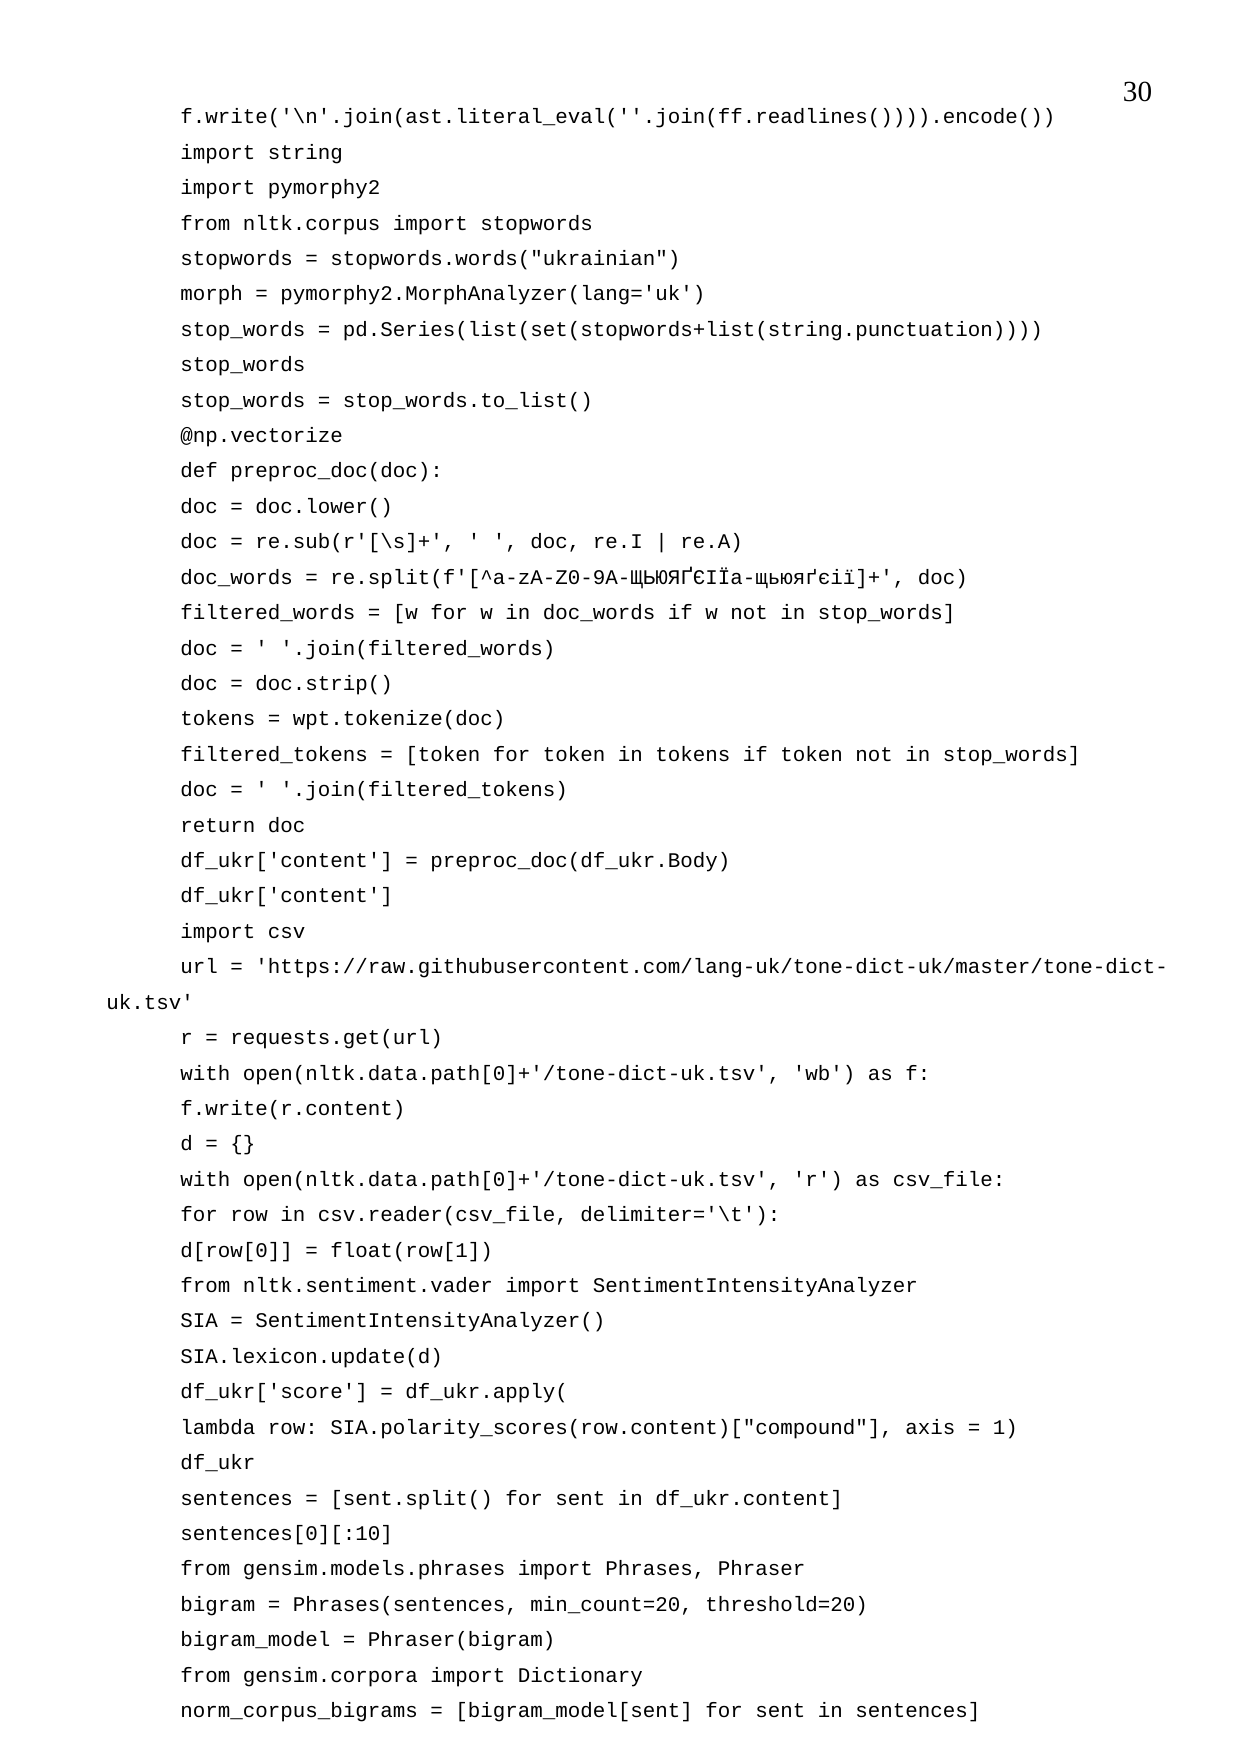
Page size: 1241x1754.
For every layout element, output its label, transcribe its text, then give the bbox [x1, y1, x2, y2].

text morph = pymorphy2.MorphAnalyzer(lang='uk') [106, 283, 1198, 307]
text r = requests.get(url) [106, 1027, 1198, 1051]
text d[row[0]] = float(row[1]) [106, 1239, 1198, 1263]
text return doc [106, 814, 1198, 838]
text stop_words = pd.Series(list(set(stopwords+list(string.punctuation)))) [106, 319, 1198, 342]
text from gensim.corpora import Dictionary [106, 1664, 1198, 1688]
text from nltk.sentiment.vader import SentimentIntensityAnalyzer [106, 1275, 1198, 1299]
text norm_corpus_bigrams = [bigram_model[sent] for sent in sentences] [106, 1700, 1198, 1724]
text doc = doc.lower() [106, 496, 1198, 519]
text doc = ' '.join(filtered_words) [106, 637, 1198, 661]
text def preproc_doc(doc): [106, 460, 1198, 484]
text stopwords = stopwords.words("ukrainian") [106, 248, 1198, 272]
text doc = ' '.join(filtered_tokens) [106, 779, 1198, 803]
text SIA = SentimentIntensityAnalyzer() [106, 1310, 1198, 1334]
text df_ukr['score'] = df_ukr.apply( [106, 1381, 1198, 1405]
text d = {} [106, 1133, 1198, 1157]
text f.write('\n'.join(ast.literal_eval(''.join(ff.readlines()))).encode()) [106, 106, 1198, 130]
text doc = re.sub(r'[\s]+', ' ', doc, re.I | re.A) [106, 531, 1198, 555]
text df_ukr['content'] [106, 885, 1198, 909]
text sentences[0][:10] [106, 1523, 1198, 1547]
text import csv [106, 921, 1198, 944]
text with open(nltk.data.path[0]+'/tone-dict-uk.tsv', 'wb') as f: [106, 1062, 1198, 1086]
text url = 'https://raw.githubusercontent.com/lang-uk/tone-dict-uk/master/tone-dict-uk.tsv' [106, 956, 1198, 1015]
text from nltk.corpus import stopwords [106, 212, 1198, 236]
text @np.vectorize [106, 425, 1198, 449]
text filtered_words = [w for w in doc_words if w not in stop_words] [106, 602, 1198, 626]
text stop_words = stop_words.to_list() [106, 389, 1198, 413]
text bigram = Phrases(sentences, min_count=20, threshold=20) [106, 1594, 1198, 1617]
text doc = doc.strip() [106, 673, 1198, 697]
text f.write(r.content) [106, 1098, 1198, 1122]
text lambda row: SIA.polarity_scores(row.content)["compound"], axis = 1) [106, 1417, 1198, 1440]
text SIA.lexicon.update(d) [106, 1346, 1198, 1369]
text import string [106, 142, 1198, 165]
text doc_words = re.split(f'[^a-zA-Z0-9А-ЩЬЮЯҐЄІЇа-щьюяґєії]+', doc) [106, 567, 1198, 590]
text df_ukr['content'] = preproc_doc(df_ukr.Body) [106, 850, 1198, 874]
text sentences = [sent.split() for sent in df_ukr.content] [106, 1487, 1198, 1511]
text bigram_model = Phraser(bigram) [106, 1629, 1198, 1653]
text with open(nltk.data.path[0]+'/tone-dict-uk.tsv', 'r') as csv_file: [106, 1169, 1198, 1192]
text for row in csv.reader(csv_file, delimiter='\t'): [106, 1204, 1198, 1228]
text import pymorphy2 [106, 177, 1198, 201]
text from gensim.models.phrases import Phrases, Phraser [106, 1558, 1198, 1582]
text df_ukr [106, 1452, 1198, 1476]
text stop_words [106, 354, 1198, 378]
text tokens = wpt.tokenize(doc) [106, 708, 1198, 732]
text filtered_tokens = [token for token in tokens if token not in stop_words] [106, 744, 1198, 767]
